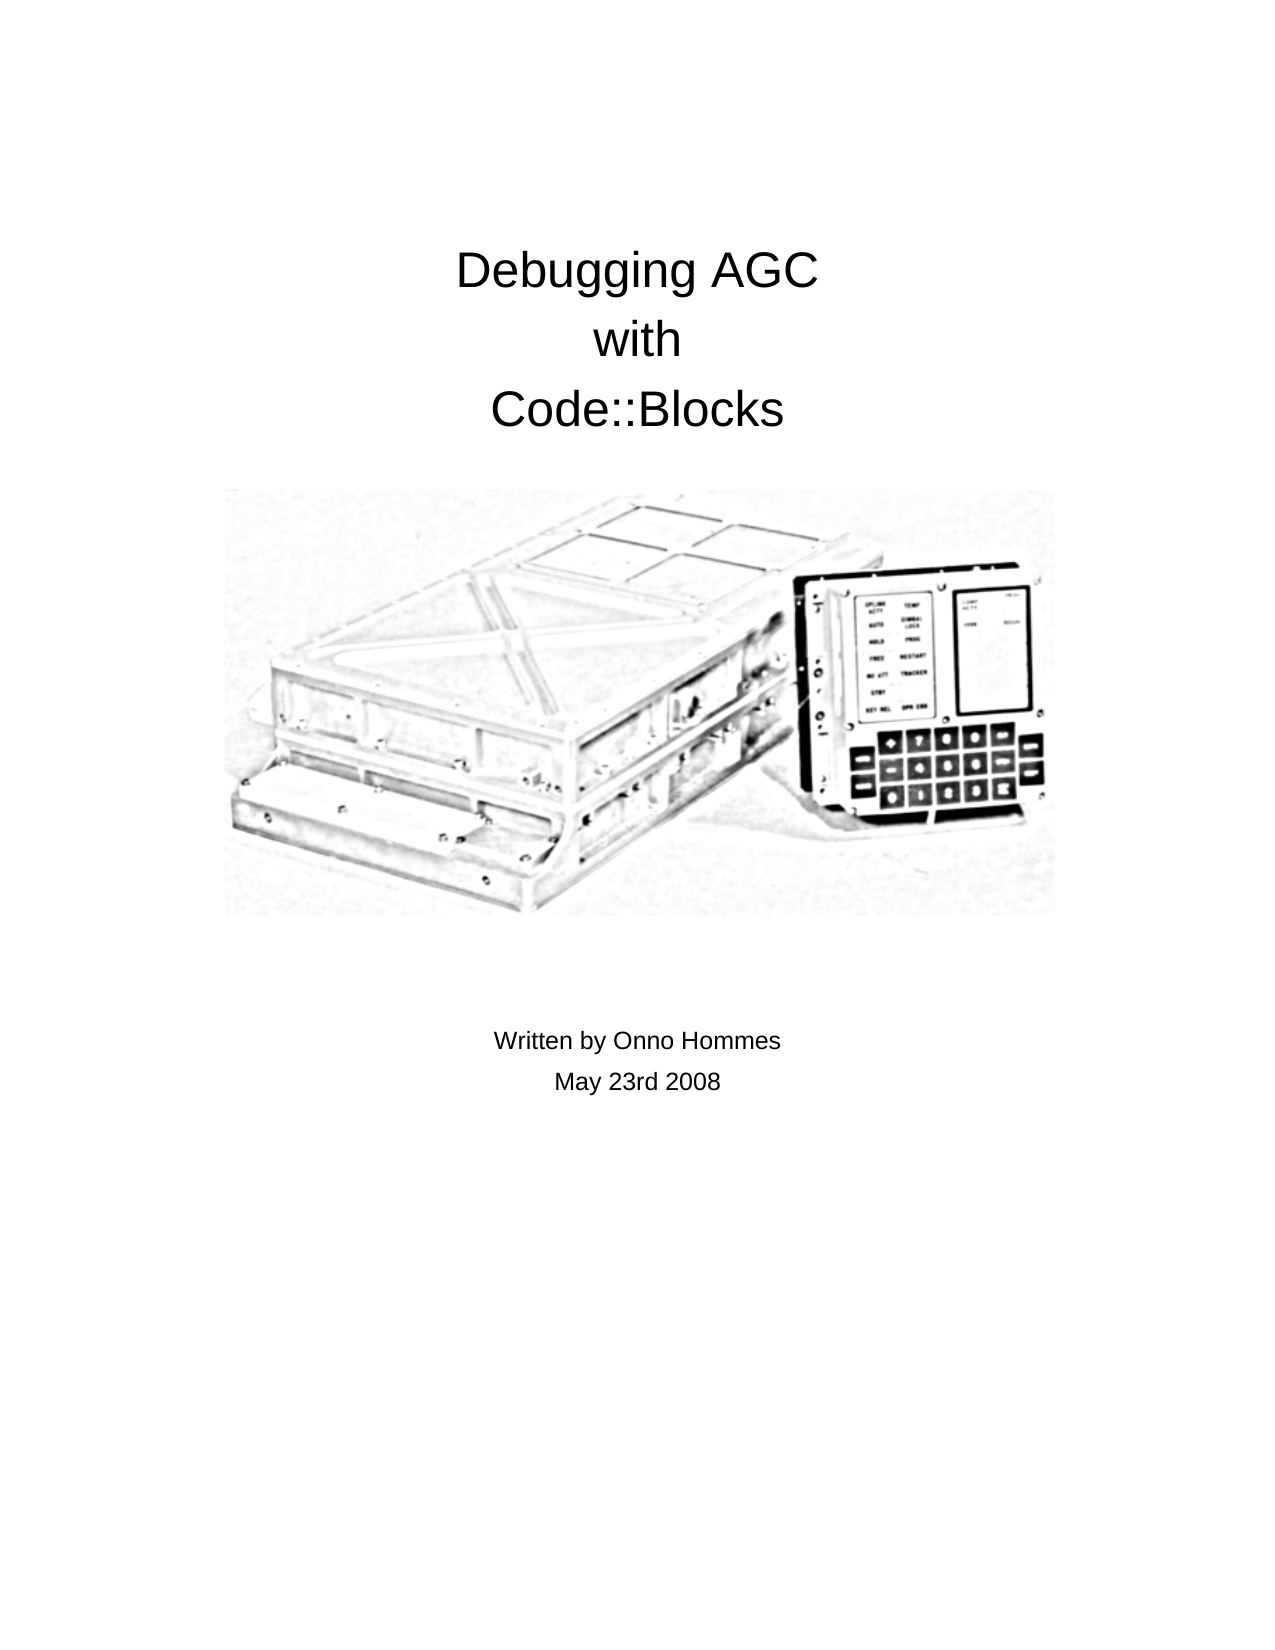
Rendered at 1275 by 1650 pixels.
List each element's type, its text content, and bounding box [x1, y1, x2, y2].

text May 23rd 2008 [118, 1066, 1157, 1095]
picture [224, 489, 1055, 916]
text Code::Blocks [118, 379, 1157, 437]
text Debugging AGC [118, 240, 1157, 298]
text with [118, 310, 1157, 367]
text Written by Onno Hommes [118, 1026, 1157, 1054]
